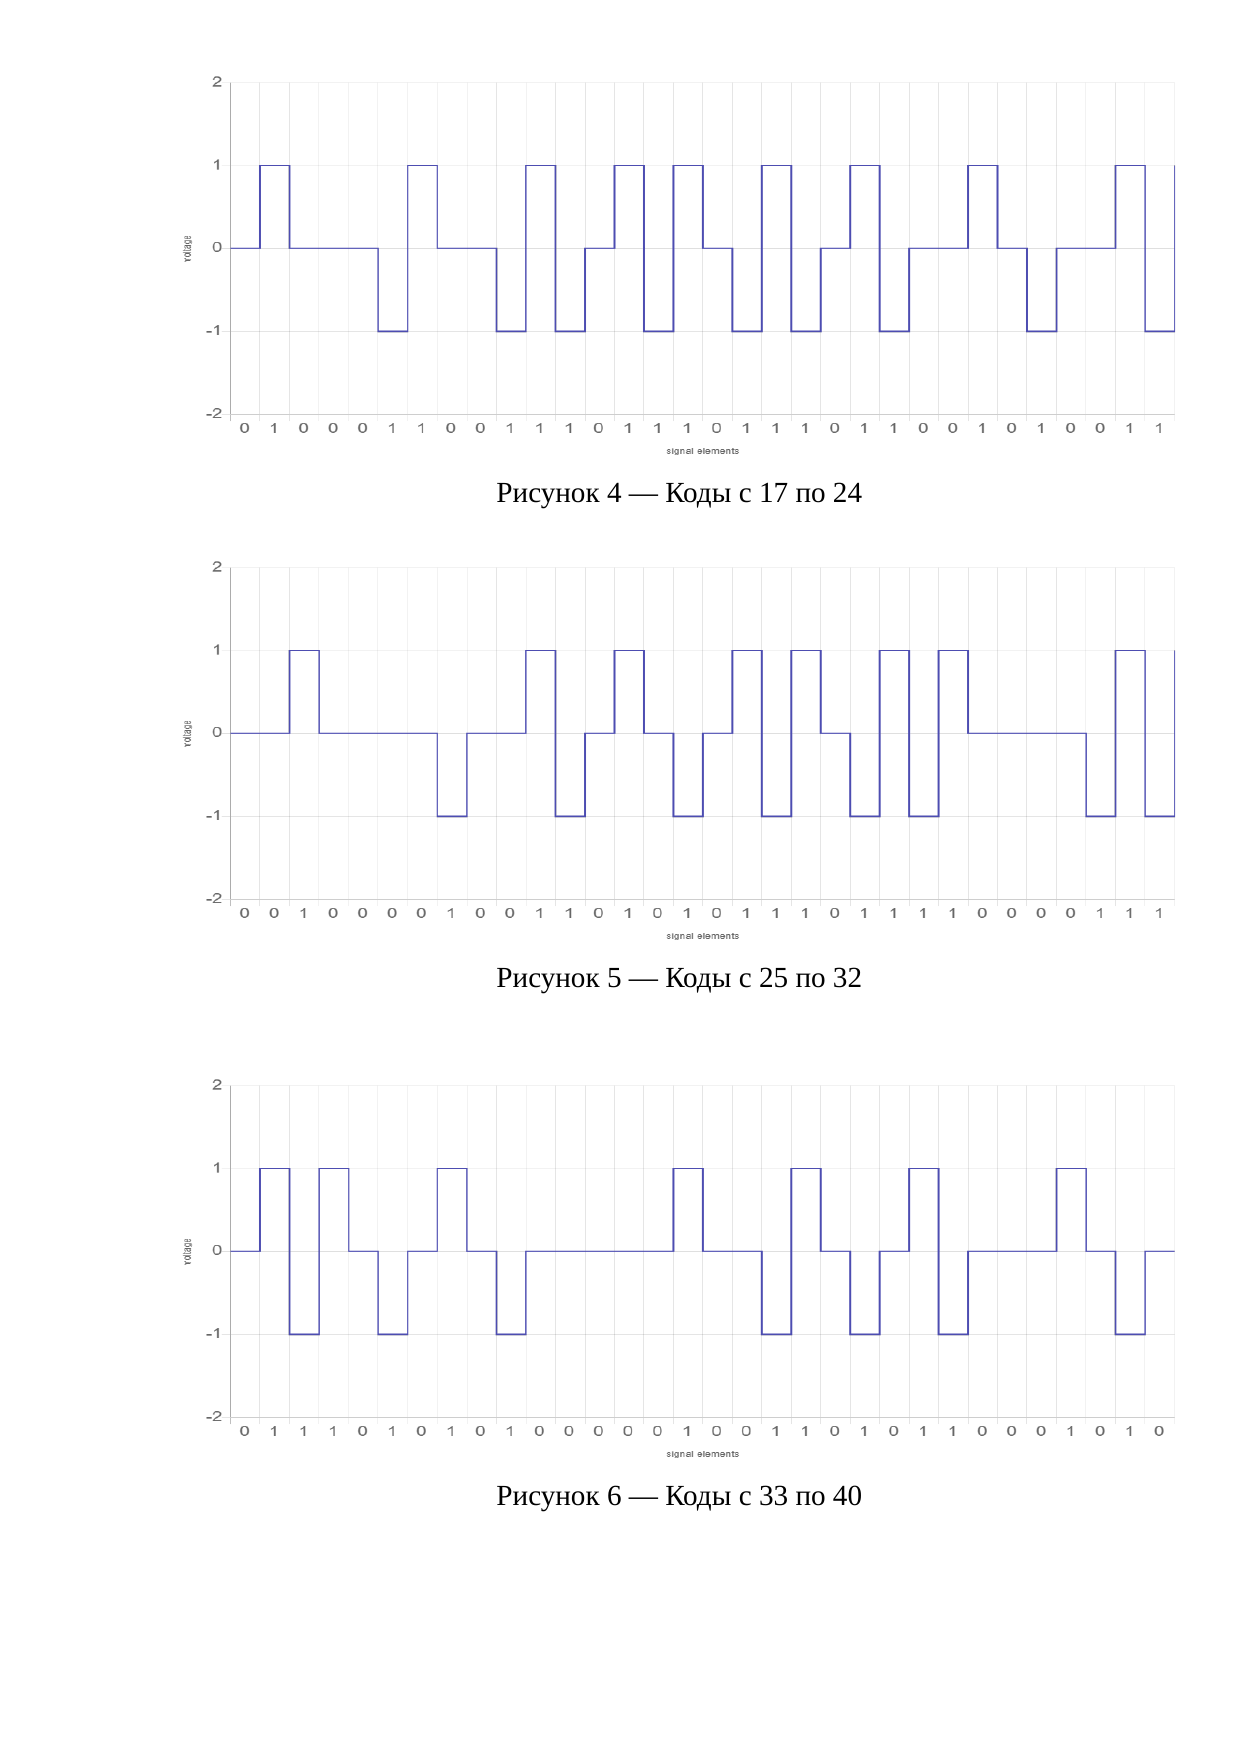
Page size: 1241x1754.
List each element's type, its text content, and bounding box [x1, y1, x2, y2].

text Рисунок 6 — Коды с 33 по 40 [177, 1462, 1181, 1512]
picture [177, 1077, 1182, 1462]
picture [177, 75, 1182, 459]
text Рисунок 4 — Коды с 17 по 24 [177, 459, 1181, 509]
text Рисунок 5 — Коды с 25 по 32 [177, 944, 1181, 994]
picture [177, 559, 1182, 944]
